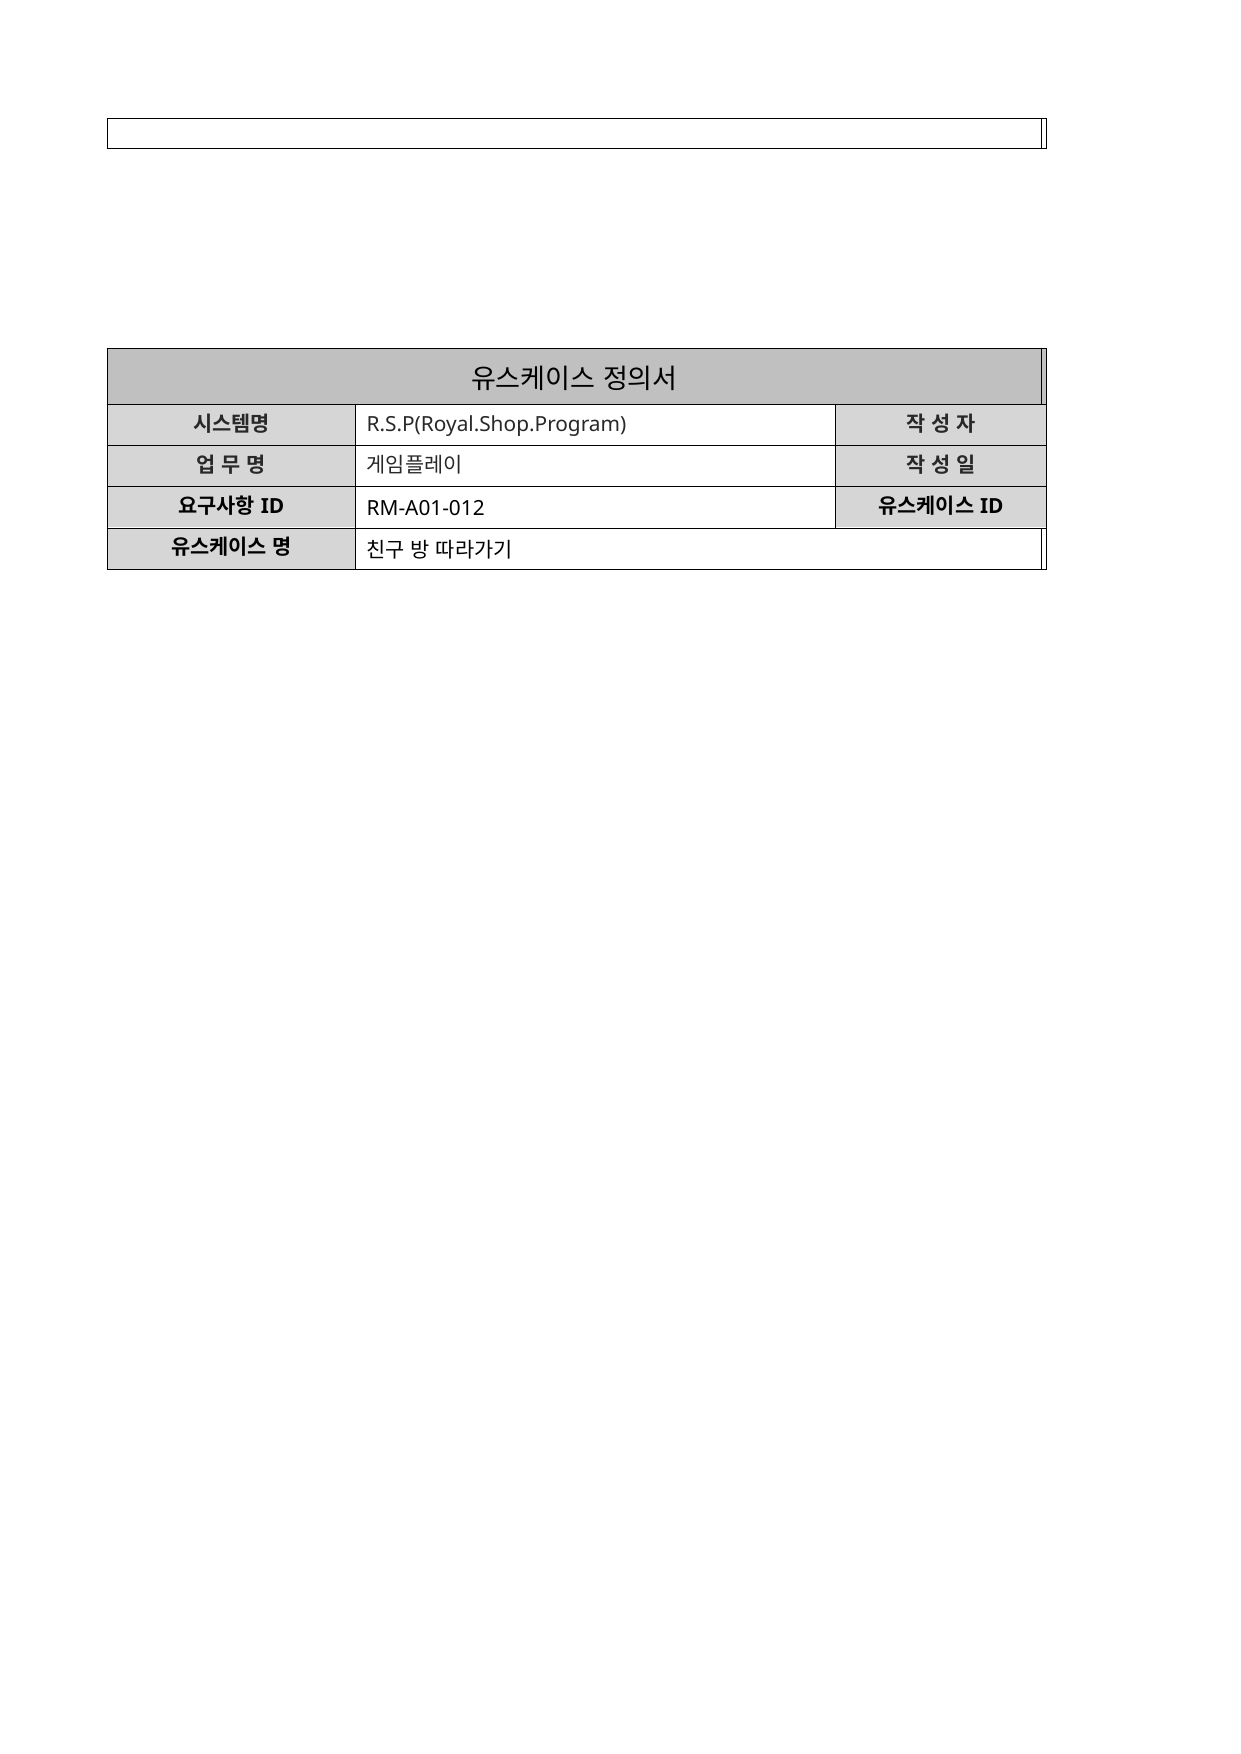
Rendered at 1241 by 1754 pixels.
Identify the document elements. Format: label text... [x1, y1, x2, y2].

table_cell [108, 119, 1041, 148]
table_cell 시스템명 [108, 405, 355, 445]
table_cell 작 성 일 [836, 446, 1046, 486]
table_header [1042, 349, 1046, 404]
table_cell 유스케이스 명 [108, 529, 355, 569]
table_cell [1042, 119, 1046, 148]
table_cell 요구사항 ID [108, 487, 355, 527]
table_cell RM-A01-012 [356, 487, 835, 527]
table_cell 작 성 자 [836, 405, 1046, 445]
table_cell 게임플레이 [356, 446, 835, 486]
table_cell R.S.P(Royal.Shop.Program) [356, 405, 835, 445]
table_cell 유스케이스 ID [836, 487, 1046, 527]
table_cell 친구 방 따라가기 [356, 529, 1041, 569]
table_cell [1042, 529, 1046, 569]
table_cell 업 무 명 [108, 446, 355, 486]
table_header 유스케이스 정의서 [108, 349, 1041, 404]
